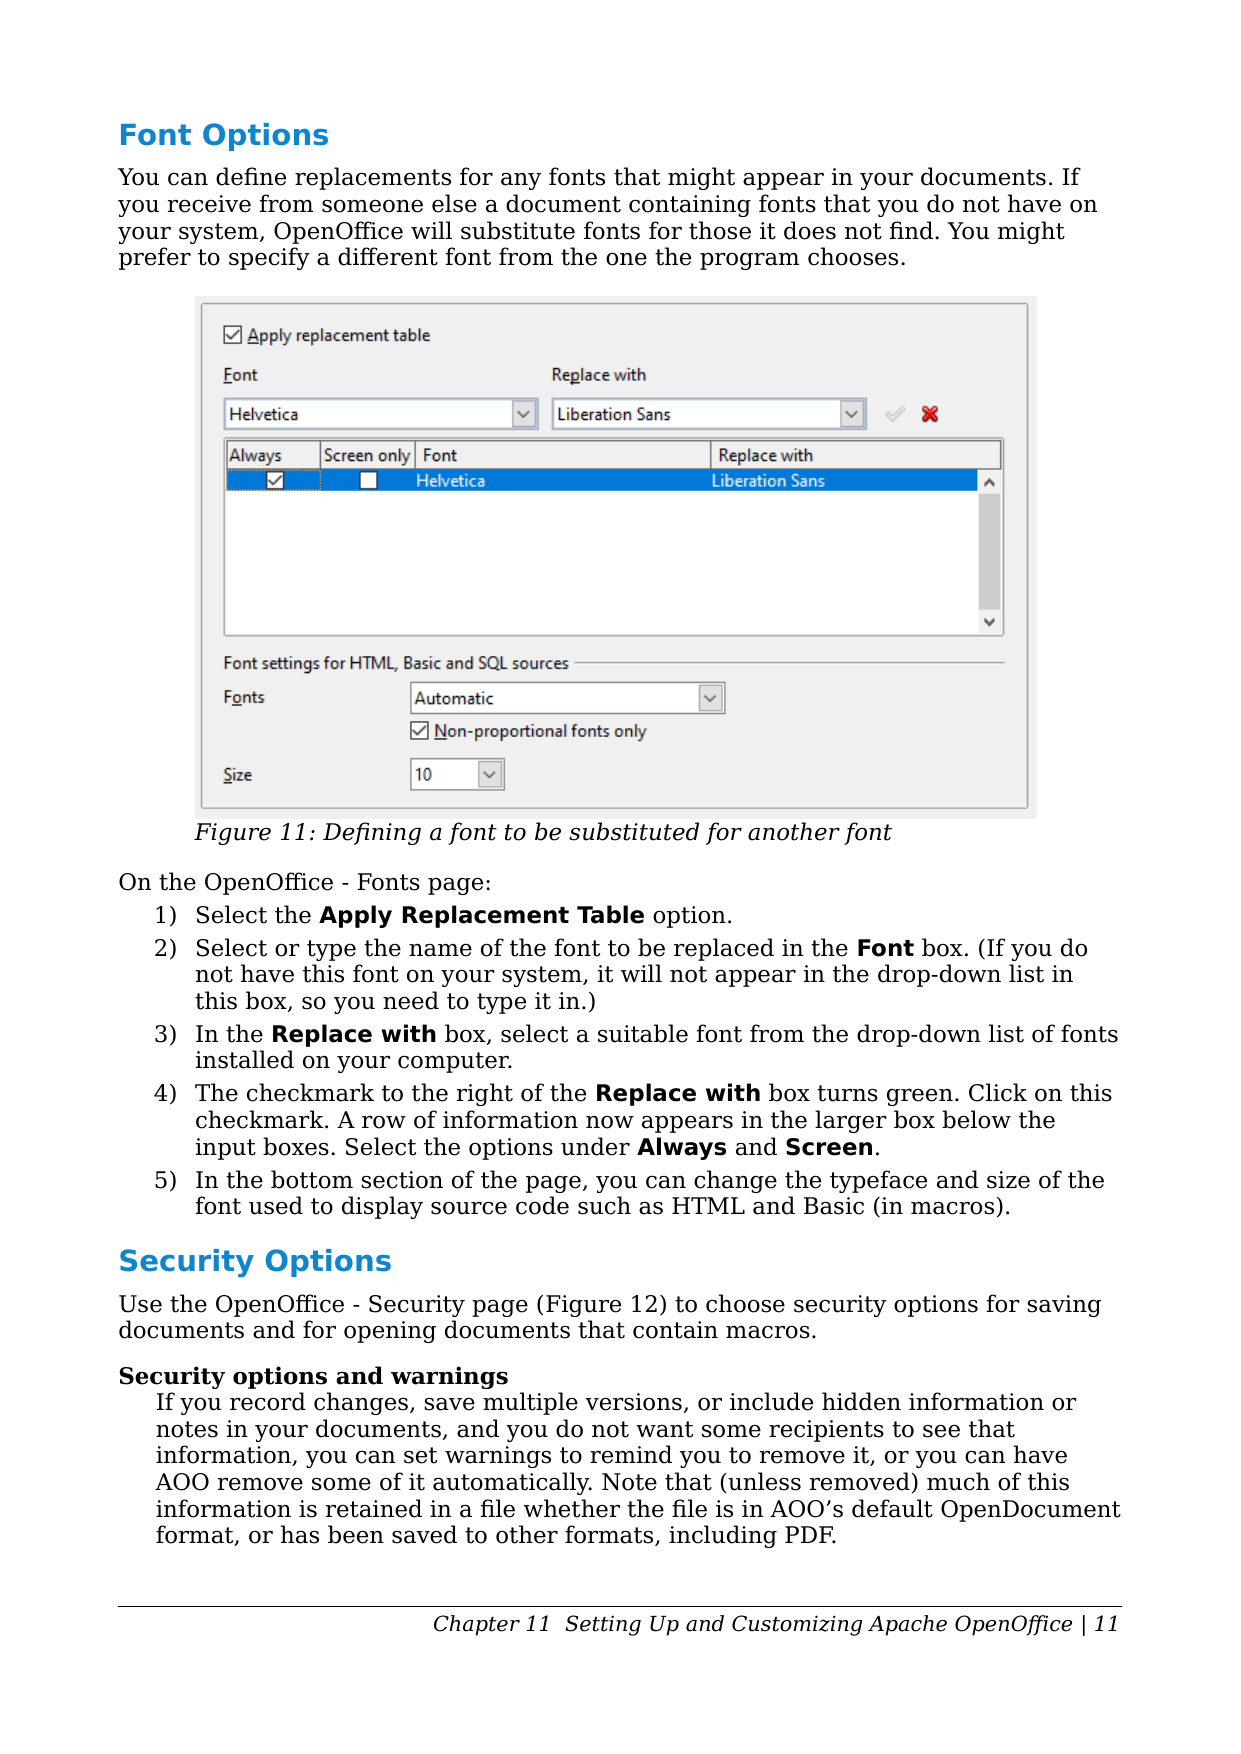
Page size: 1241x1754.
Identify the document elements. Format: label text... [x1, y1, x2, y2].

list In the Replace with box, select a suitable font from the drop-down list of fonts installed on your computer. [177, 1021, 1122, 1074]
text Use the OpenOffice - Security page (Figure 12) to choose security options for saving documents and for opening documents that contain macros. [118, 1291, 1122, 1344]
list In the bottom section of the page, you can change the typeface and size of the font used to display source code such as HTML and Basic (in macros). [177, 1167, 1122, 1220]
list The checkmark to the right of the Replace with box turns green. Click on this checkmark. A row of information now appears in the larger box below the input boxes. Select the options under Always and Screen. [177, 1081, 1122, 1161]
list Select or type the name of the font to be replaced in the Font box. (If you do not have this font on your system, it will not appear in the drop-down list in this box, so you need to type it in.) [177, 935, 1122, 1015]
subtitle Font Options [118, 118, 1122, 152]
text You can define replacements for any fonts that might appear in your documents. If you receive from someone else a document containing fonts that you do not have on your system, OpenOffice will substitute fonts for those it does not find. You might prefer to specify a different font from the one the program chooses. [118, 164, 1122, 271]
text Security options and warnings [118, 1362, 1122, 1389]
list On the OpenOffice - Fonts page: [118, 869, 1122, 895]
text If you record changes, save multiple versions, or include hidden information or notes in your documents, and you do not want some recipients to see that information, you can set warnings to remind you to remove it, or you can have AOO remove some of it automatically. Note that (unless removed) much of this information is retained in a file whether the file is in AOO’s default OpenDocument format, or has been saved to other formats, including PDF. [156, 1389, 1122, 1549]
text Figure 11: Defining a font to be substituted for another font [194, 296, 1038, 845]
picture [194, 296, 1037, 819]
subtitle Security Options [118, 1244, 1122, 1278]
list Select the Apply Replacement Table option. [177, 902, 1122, 928]
